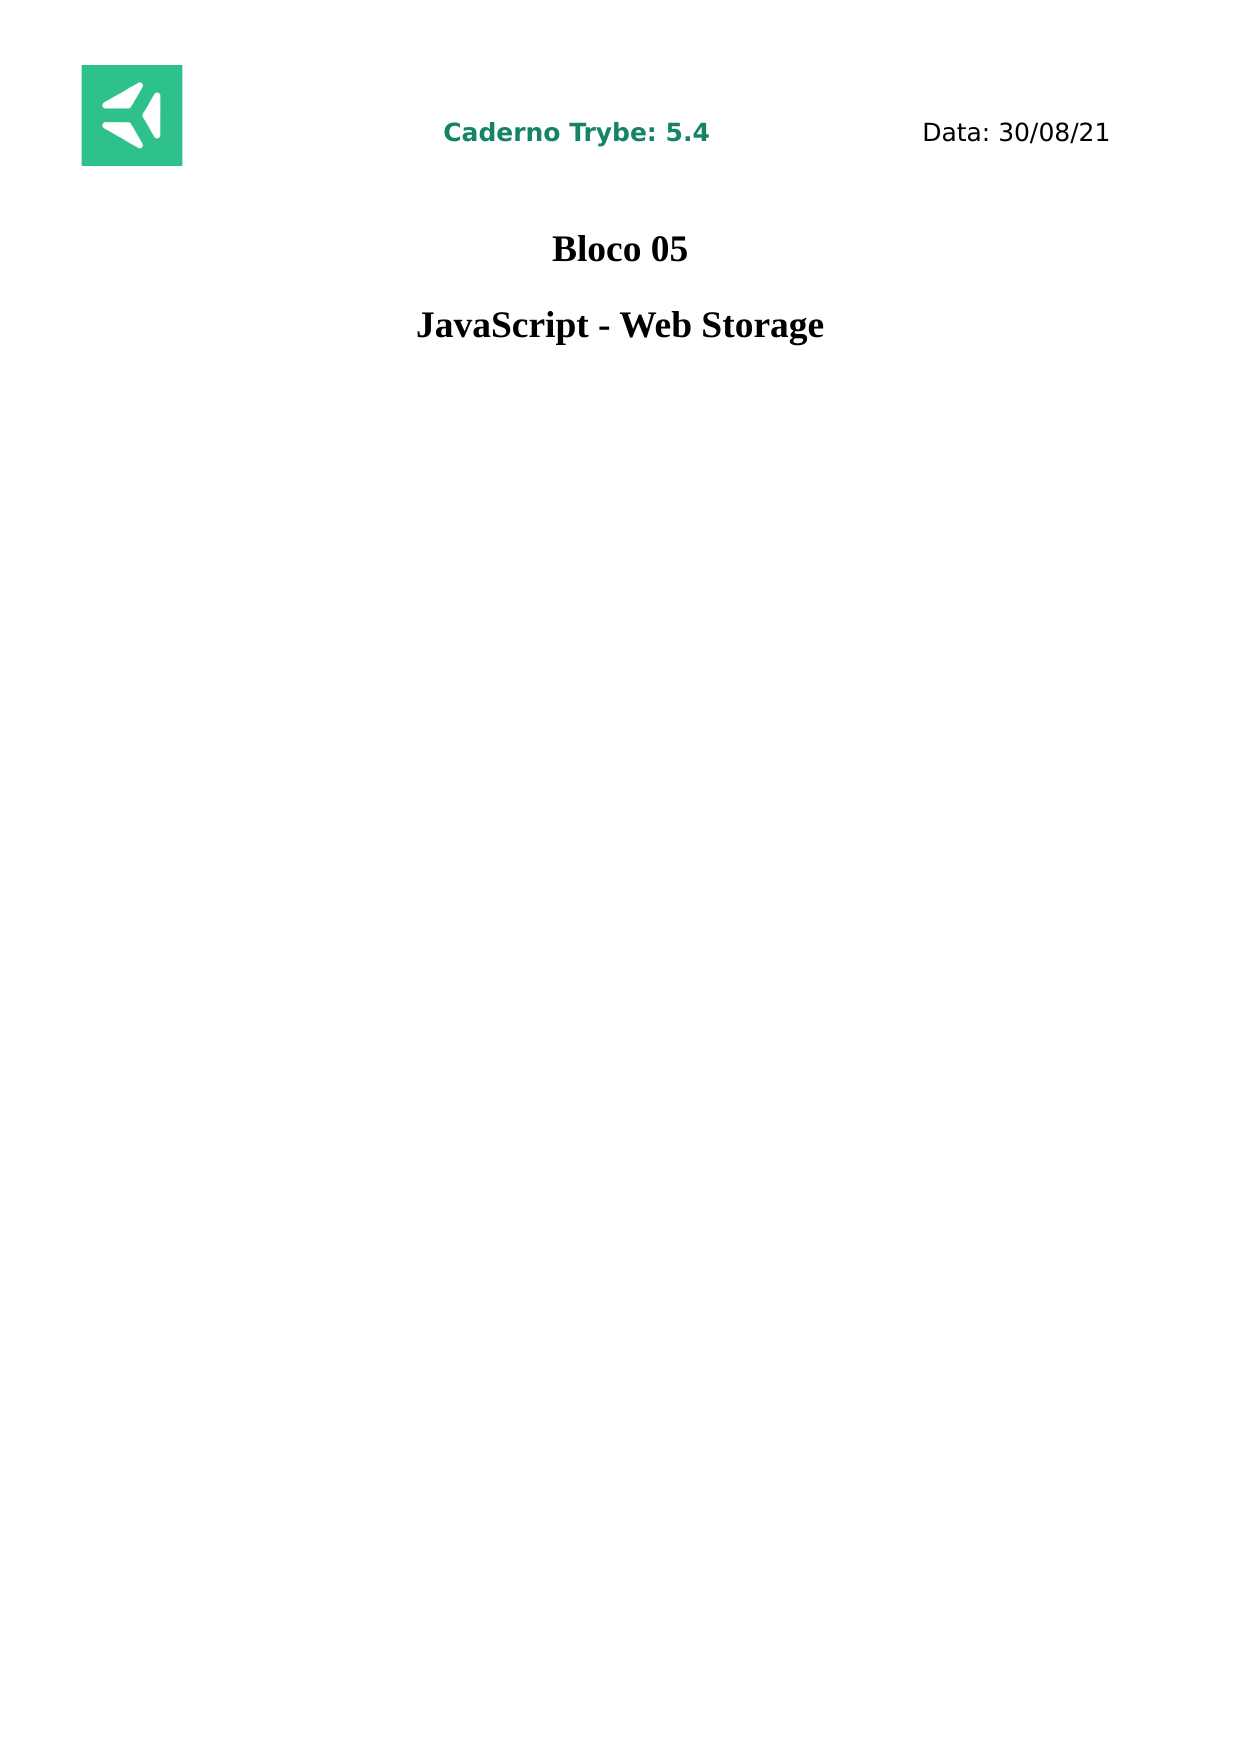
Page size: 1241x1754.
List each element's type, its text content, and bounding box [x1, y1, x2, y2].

picture [81, 65, 183, 166]
subtitle JavaScript - Web Storage [118, 303, 1122, 346]
subtitle Bloco 05 [118, 226, 1122, 269]
